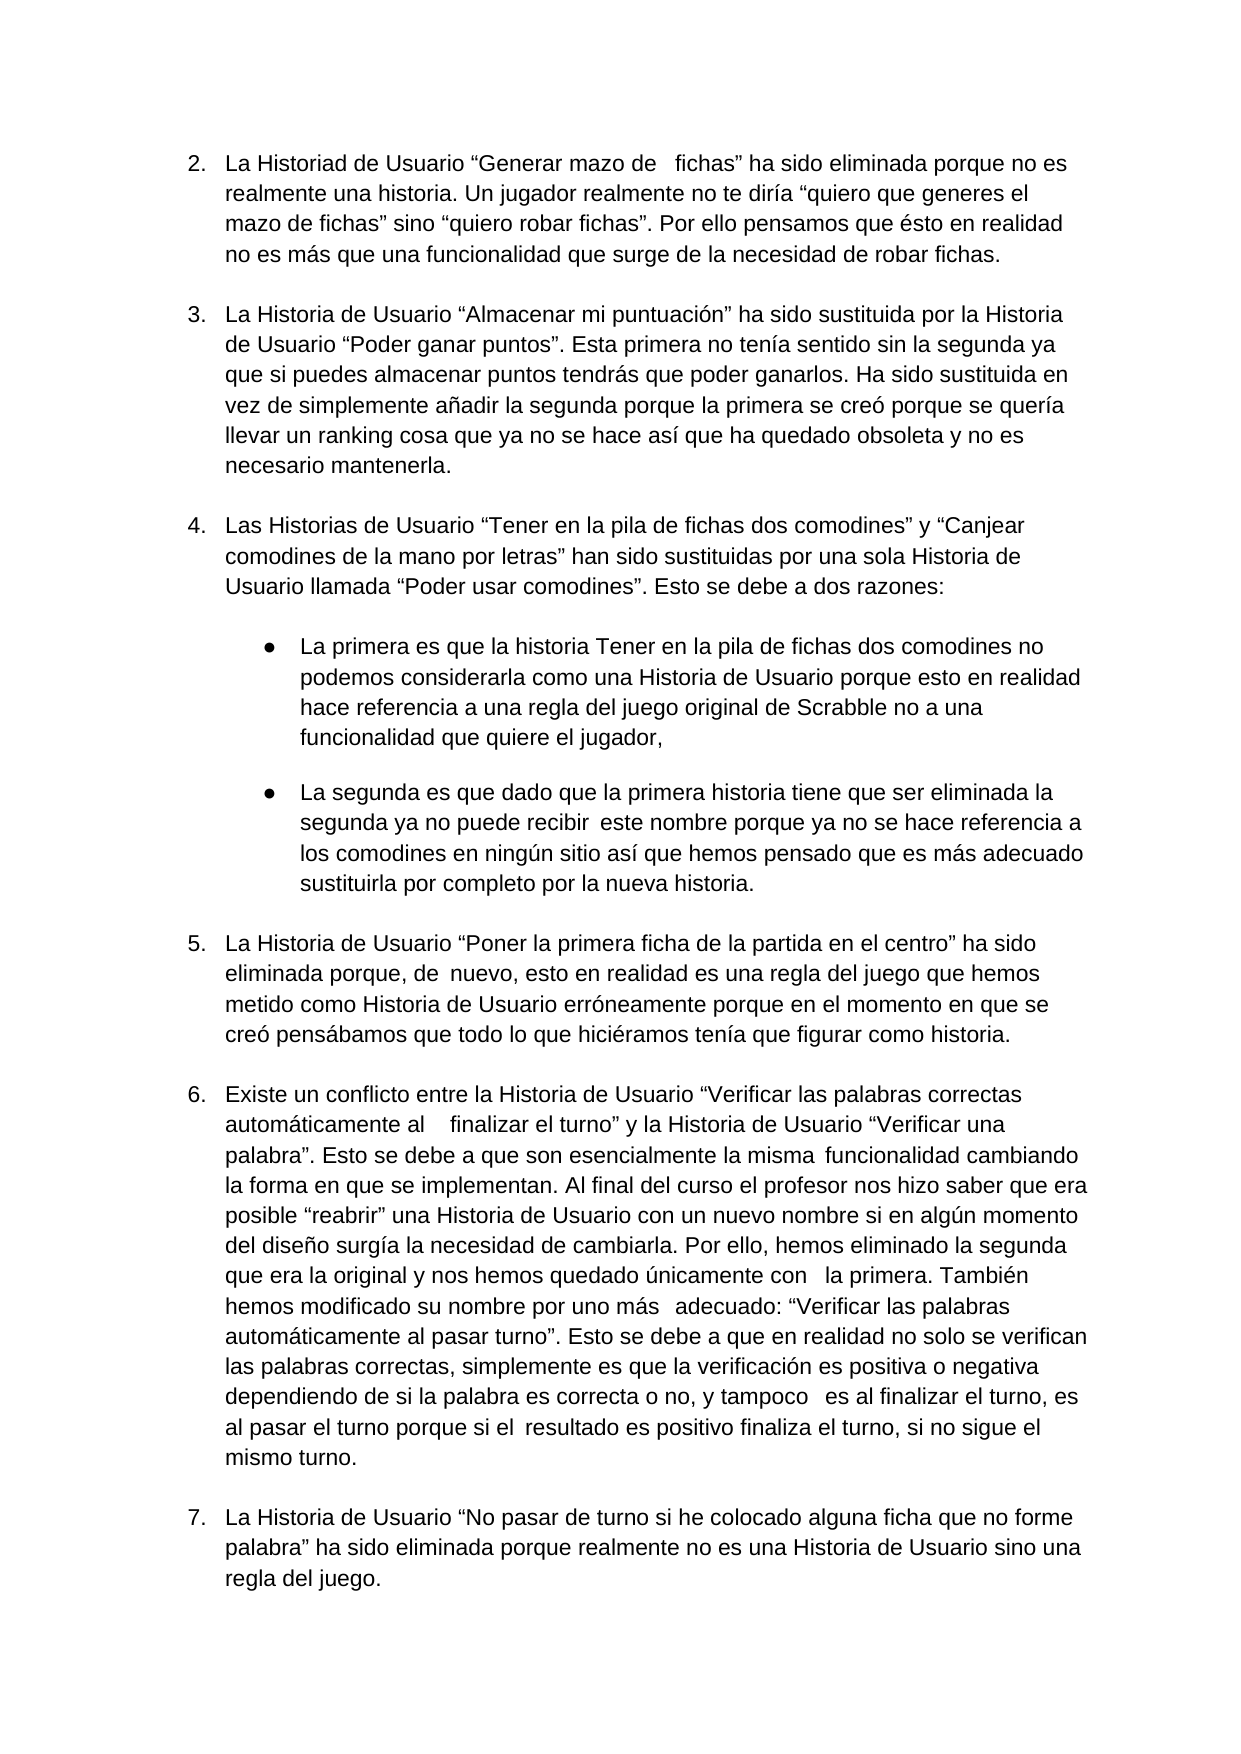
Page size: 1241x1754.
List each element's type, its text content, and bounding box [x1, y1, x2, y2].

list Las Historias de Usuario “Tener en la pila de fichas dos comodines” y “Canjear comodines de la mano por letras” han sido sustituidas por una sola Historia de Usuario llamada “Poder usar comodines”. Esto se debe a dos razones: [187, 512, 1090, 629]
list La Historia de Usuario “Almacenar mi puntuación” ha sido sustituida por la Historia de Usuario “Poder ganar puntos”. Esta primera no tenía sentido sin la segunda ya que si puedes almacenar puntos tendrás que poder ganarlos. Ha sido sustituida en vez de simplemente añadir la segunda porque la primera se creó porque se quería llevar un ranking cosa que ya no se hace así que ha quedado obsoleta y no es necesario mantenerla. [187, 301, 1090, 509]
list Existe un conflicto entre la Historia de Usuario “Verificar las palabras correctas automáticamente al finalizar el turno” y la Historia de Usuario “Verificar una palabra”. Esto se debe a que son esencialmente la misma funcionalidad cambiando la forma en que se implementan. Al final del curso el profesor nos hizo saber que era posible “reabrir” una Historia de Usuario con un nuevo nombre si en algún momento del diseño surgía la necesidad de cambiarla. Por ello, hemos eliminado la segunda que era la original y nos hemos quedado únicamente con la primera. También hemos modificado su nombre por uno más adecuado: “Verificar las palabras automáticamente al pasar turno”. Esto se debe a que en realidad no solo se verifican las palabras correctas, simplemente es que la verificación es positiva o negativa dependiendo de si la palabra es correcta o no, y tampoco es al finalizar el turno, es al pasar el turno porque si el resultado es positivo finaliza el turno, si no sigue el mismo turno. [187, 1081, 1090, 1500]
list La Historiad de Usuario “Generar mazo de fichas” ha sido eliminada porque no es realmente una historia. Un jugador realmente no te diría “quiero que generes el mazo de fichas” sino “quiero robar fichas”. Por ello pensamos que ésto en realidad no es más que una funcionalidad que surge de la necesidad de robar fichas. [187, 150, 1090, 297]
list La segunda es que dado que la primera historia tiene que ser eliminada la segunda ya no puede recibir este nombre porque ya no se hace referencia a los comodines en ningún sitio así que hemos pensado que es más adecuado sustituirla por completo por la nueva historia. [262, 779, 1090, 926]
list La Historia de Usuario “No pasar de turno si he colocado alguna ficha que no forme palabra” ha sido eliminada porque realmente no es una Historia de Usuario sino una regla del juego. [187, 1504, 1090, 1621]
list La Historia de Usuario “Poner la primera ficha de la partida en el centro” ha sido eliminada porque, de nuevo, esto en realidad es una regla del juego que hemos metido como Historia de Usuario erróneamente porque en el momento en que se creó pensábamos que todo lo que hiciéramos tenía que figurar como historia. [187, 930, 1090, 1077]
list La primera es que la historia Tener en la pila de fichas dos comodines no podemos considerarla como una Historia de Usuario porque esto en realidad hace referencia a una regla del juego original de Scrabble no a una funcionalidad que quiere el jugador, [262, 633, 1090, 750]
